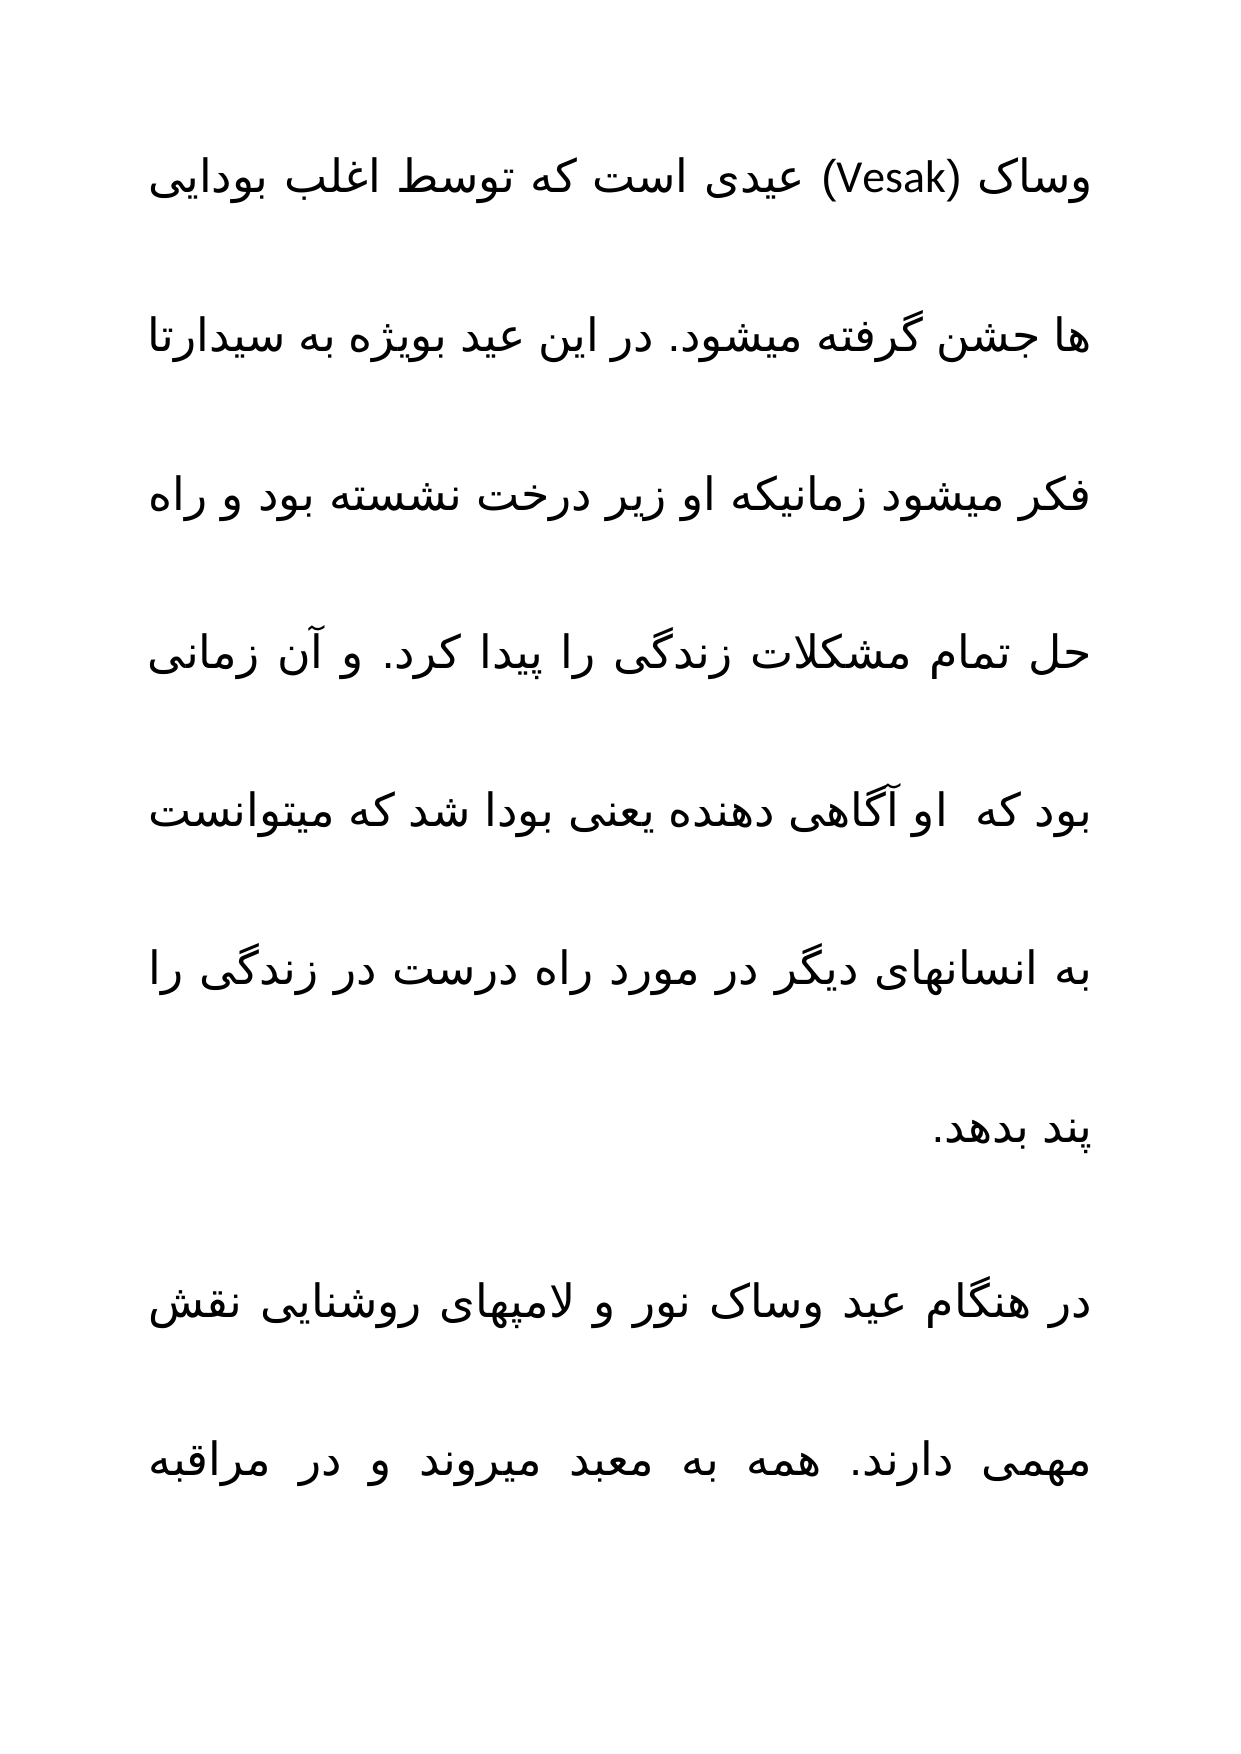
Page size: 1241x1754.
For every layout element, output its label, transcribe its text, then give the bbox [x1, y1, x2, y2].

text وساک (Vesak) عیدی است که توسط اغلب بودایی ها جشن گرفته میشود. در این عید بویژه به سیدارتا فکر میشود زمانیکه او زیر درخت نشسته بود و راه حل تمام مشکلات زندگی را پیدا کرد. و آن زمانی بود که او آگاهی دهنده یعنی بودا شد که میتوانست به انسانهای دیگر در مورد راه درست در زندگی را پند بدهد. [148, 148, 1093, 1152]
text در هنگام عید وساک نور و لامپهای روشنایی نقش مهمی دارند. همه به معبد میروند و در مراقبه شرکت میکنند تا بتوانند مانند بودا شوند. کودکان نیز اجازه دارند که همراه سایرین باشند. [148, 1274, 1093, 1485]
